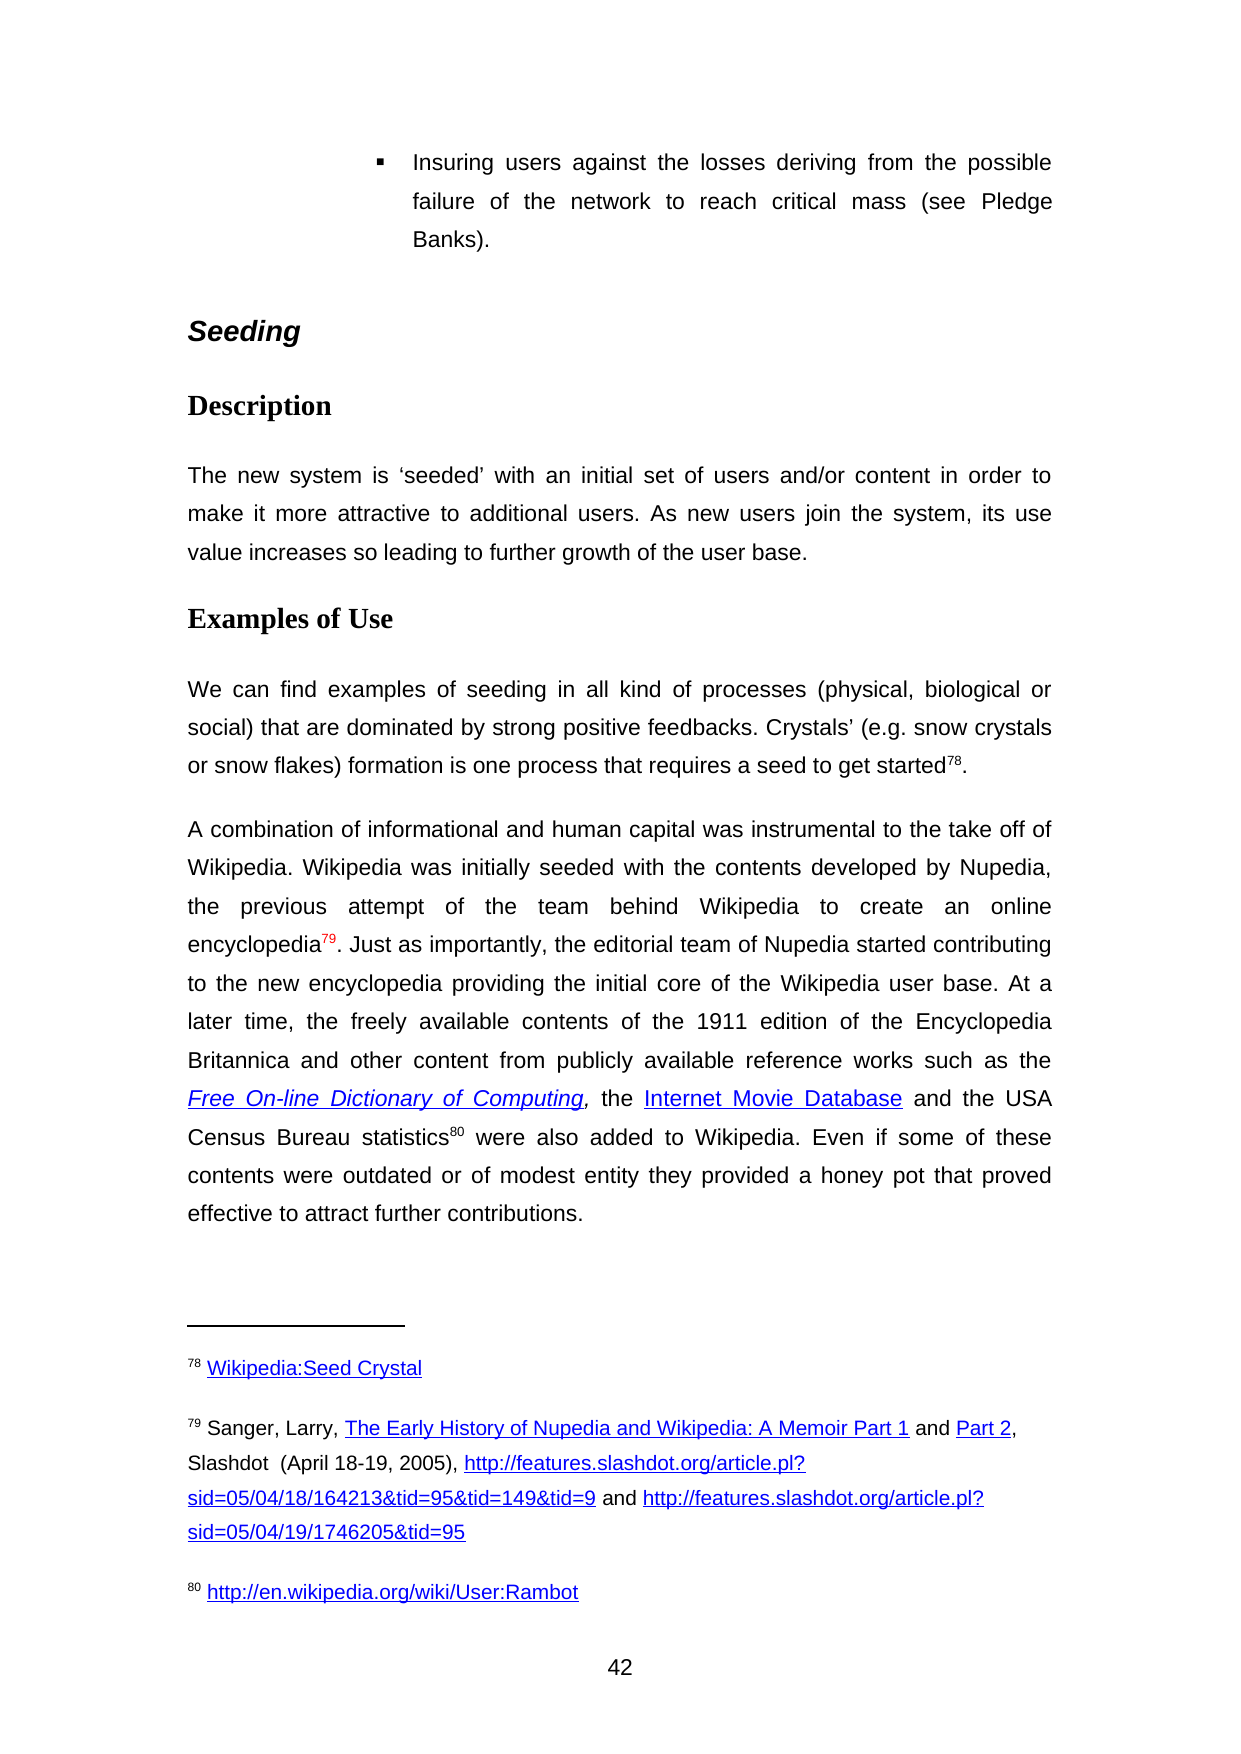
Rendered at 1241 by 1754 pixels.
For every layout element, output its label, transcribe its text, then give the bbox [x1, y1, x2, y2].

text Wikipedia:Seed Crystal [187, 1357, 1053, 1380]
text Sanger, Larry, The Early History of Nupedia and Wikipedia: A Memoir Part 1 and Part 2, Slashdot (April 18-19, 2005), http://features.slashdot.org/article.pl?sid=05/04/18/164213&tid=95&tid=149&tid=9 and http://features.slashdot.org/article.pl?sid=05/04/19/1746205&tid=95 [187, 1416, 1053, 1544]
list Insuring users against the losses deriving from the possible failure of the network to reach critical mass (see Pledge Banks). [375, 150, 1053, 252]
subtitle Description [187, 389, 1053, 421]
subtitle Examples of Use [187, 603, 1053, 635]
text We can find examples of seeding in all kind of processes (physical, biological or social) that are dominated by strong positive feedbacks. Crystals’ (e.g. snow crystals or snow flakes) formation is one process that requires a seed to get started. [187, 676, 1053, 779]
text The new system is ‘seeded’ with an initial set of users and/or content in order to make it more attractive to additional users. As new users join the system, its use value increases so leading to further growth of the user base. [187, 463, 1053, 565]
subtitle Seeding [187, 315, 1053, 348]
text A combination of informational and human capital was instrumental to the take off of Wikipedia. Wikipedia was initially seeded with the contents developed by Nupedia, the previous attempt of the team behind Wikipedia to create an online encyclopedia. Just as importantly, the editorial team of Nupedia started contributing to the new encyclopedia providing the initial core of the Wikipedia user base. At a later time, the freely available contents of the 1911 edition of the Encyclopedia Britannica and other content from publicly available reference works such as the Free On-line Dictionary of Computing, the Internet Movie Database and the USA Census Bureau statistics were also added to Wikipedia. Even if some of these contents were outdated or of modest entity they provided a honey pot that proved effective to attract further contributions. [187, 817, 1053, 1227]
text http://en.wikipedia.org/wiki/User:Rambot [187, 1581, 1053, 1604]
